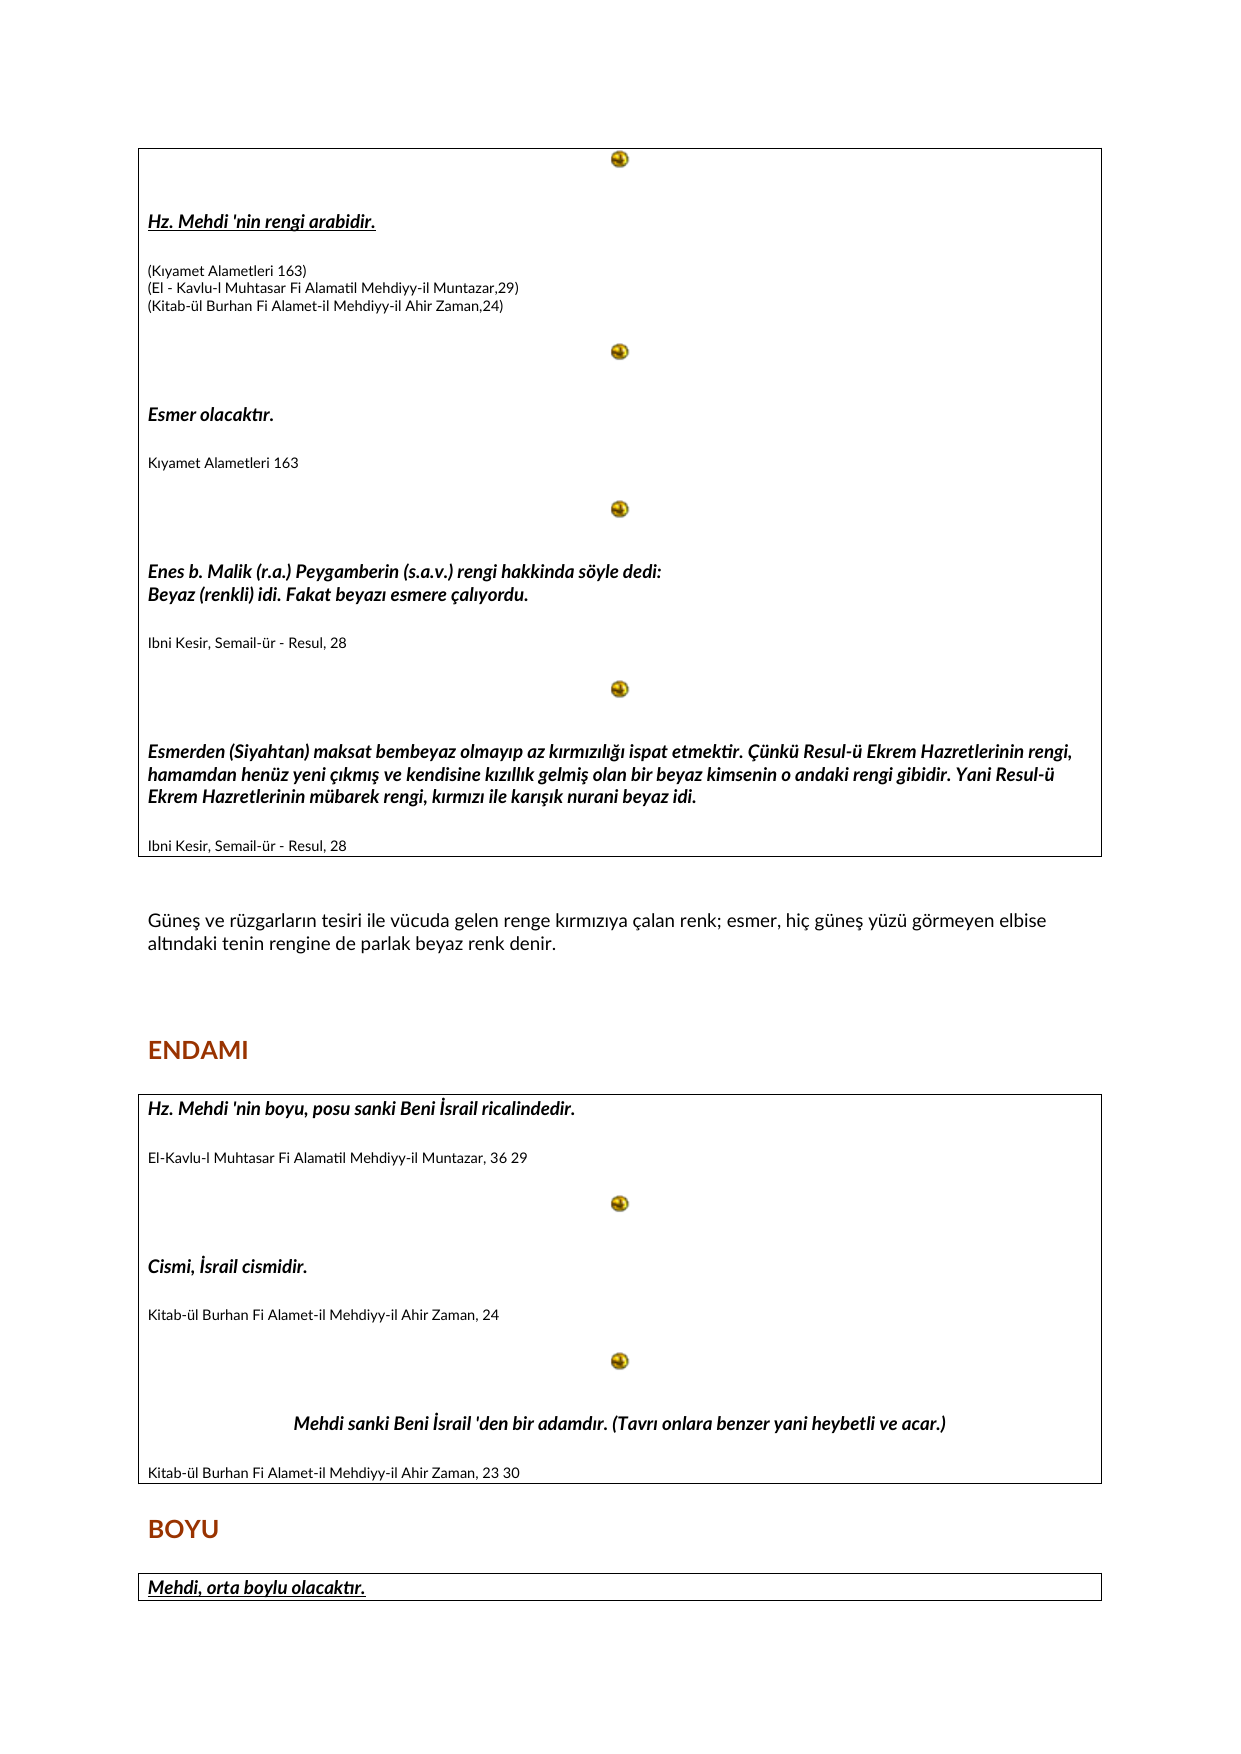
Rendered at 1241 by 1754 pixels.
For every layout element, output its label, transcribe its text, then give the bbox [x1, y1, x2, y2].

picture [610, 1352, 630, 1372]
text Enes b. Malik (r.a.) Peygamberin (s.a.v.) rengi hakkinda söyle dedi: Beyaz (renkli) idi. Fakat beyazı esmere çalıyordu. [139, 557, 1101, 605]
text (Kıyamet Alametleri 163) (El - Kavlu-l Muhtasar Fi Alamatil Mehdiyy-il Muntazar,29) (Kitab-ül Burhan Fi Alamet-il Mehdiyy-il Ahir Zaman,24) [139, 258, 1101, 314]
text Güneş ve rüzgarların tesiri ile vücuda gelen renge kırmızıya çalan renk; esmer, hiç güneş yüzü görmeyen elbise altındaki tenin rengine de parlak beyaz renk denir. [148, 886, 1093, 954]
text Mehdi, orta boylu olacaktır. [139, 1574, 1101, 1600]
text Kitab-ül Burhan Fi Alamet-il Mehdiyy-il Ahir Zaman, 23 30 [139, 1461, 1101, 1483]
text Cismi, İsrail cismidir. [139, 1251, 1101, 1277]
picture [610, 680, 630, 700]
text Kıyamet Alametleri 163 [139, 451, 1101, 472]
picture [610, 150, 630, 170]
text BOYU [148, 1513, 1093, 1543]
text Ibni Kesir, Semail-ür - Resul, 28 [139, 631, 1101, 652]
text Mehdi sanki Beni İsrail 'den bir adamdır. (Tavrı onlara benzer yani heybetli ve acar.) [139, 1409, 1101, 1434]
picture [610, 343, 630, 362]
text Esmer olacaktır. [139, 399, 1101, 425]
picture [610, 500, 630, 520]
picture [610, 1195, 630, 1214]
text Hz. Mehdi 'nin boyu, posu sanki Beni İsrail ricalindedir. [139, 1095, 1101, 1119]
text ENDAMI [148, 1035, 1093, 1065]
text Kitab-ül Burhan Fi Alamet-il Mehdiyy-il Ahir Zaman, 24 [139, 1303, 1101, 1324]
text Ibni Kesir, Semail-ür - Resul, 28 [139, 833, 1101, 856]
text El-Kavlu-l Muhtasar Fi Alamatil Mehdiyy-il Muntazar, 36 29 [139, 1146, 1101, 1166]
text Esmerden (Siyahtan) maksat bembeyaz olmayıp az kırmızılığı ispat etmektir. Çünkü Resul-ü Ekrem Hazretlerinin rengi, hamamdan henüz yeni çıkmış ve kendisine kızıllık gelmiş olan bir beyaz kimsenin o andaki rengi gibidir. Yani Resul-ü Ekrem Hazretlerinin mübarek rengi, kırmızı ile karışık nurani beyaz idi. [139, 737, 1101, 807]
text Hz. Mehdi 'nin rengi arabidir. [139, 207, 1101, 232]
